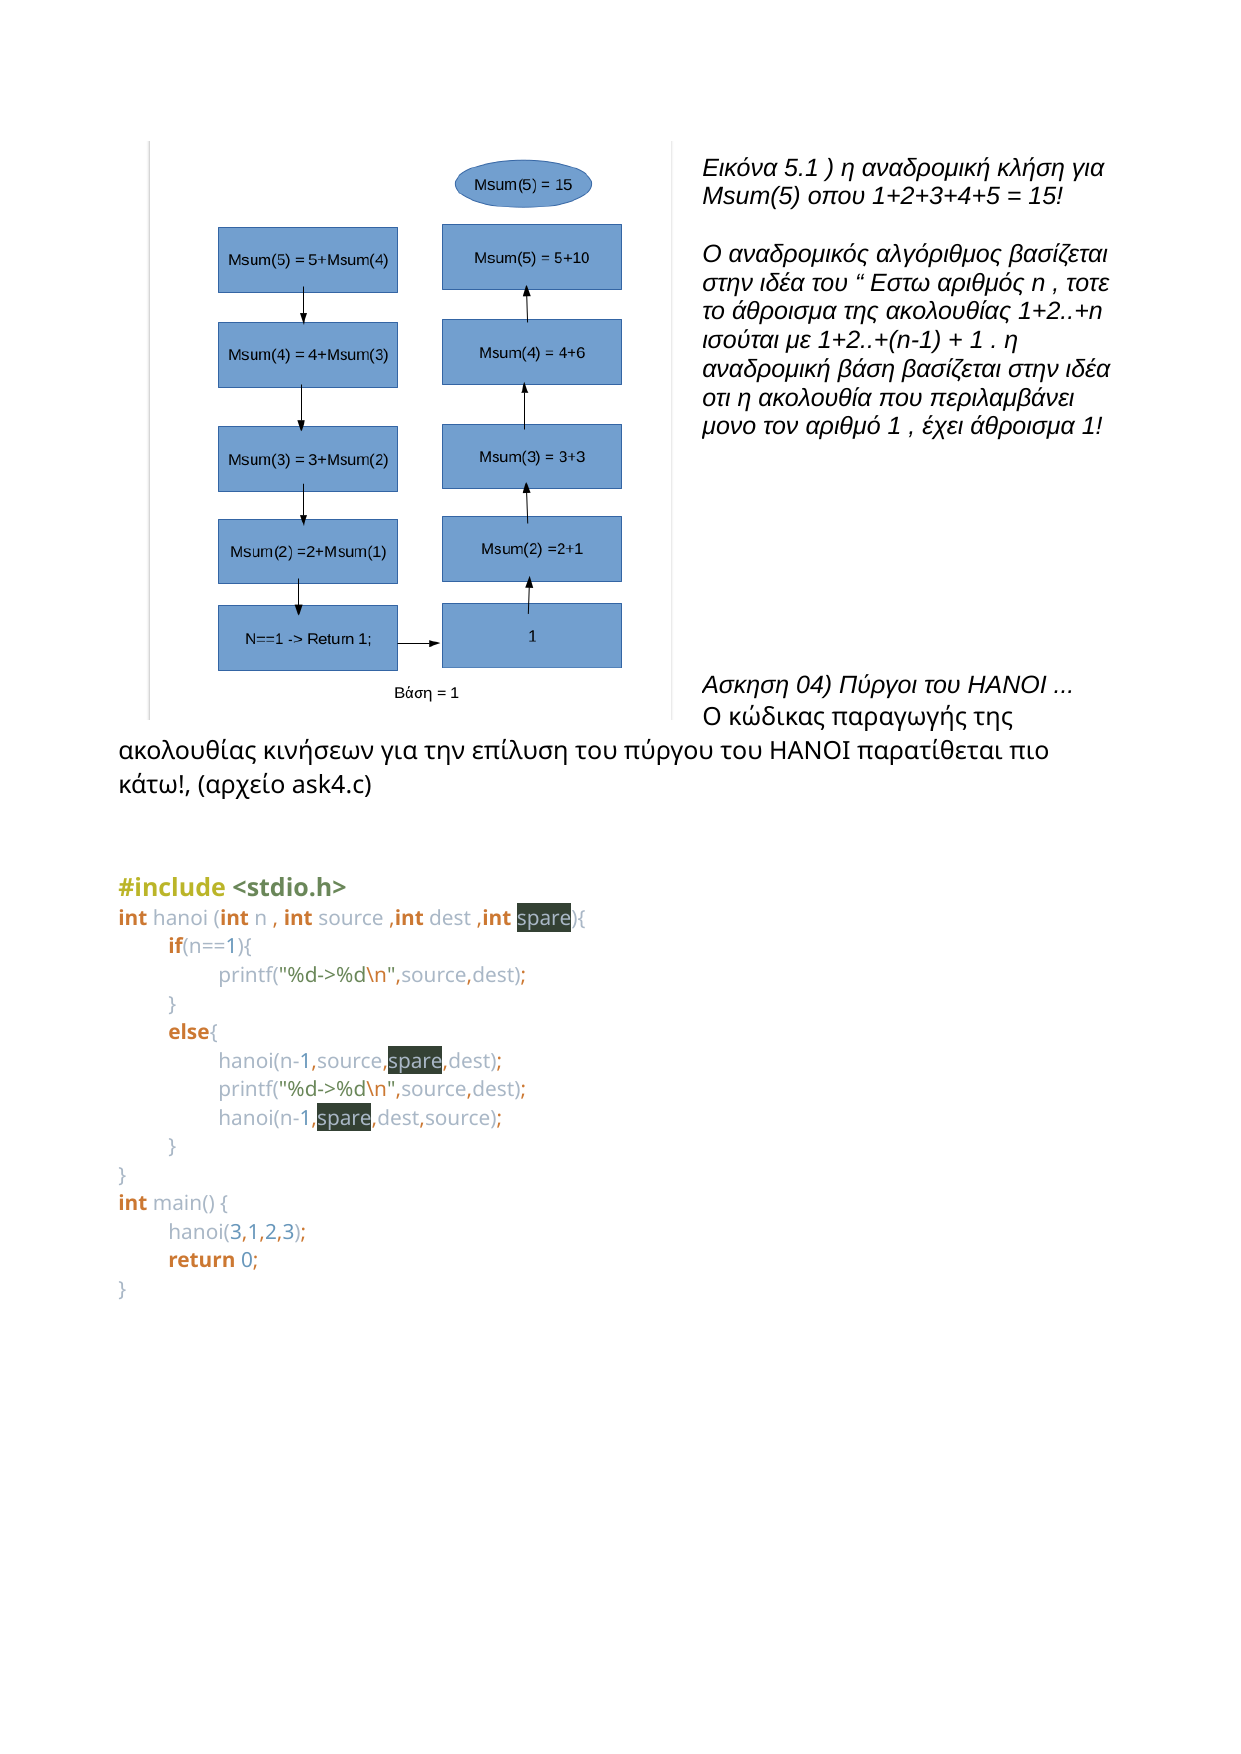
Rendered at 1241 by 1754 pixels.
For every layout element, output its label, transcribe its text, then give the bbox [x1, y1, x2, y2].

text } [118, 1274, 1122, 1302]
text } [118, 1131, 1122, 1160]
text hanoi(n-1,spare,dest,source); [118, 1103, 1122, 1131]
text Ασκηση 04) Πύργοι του HANOI ... [702, 670, 1122, 699]
text printf("%d->%d\n",source,dest); [118, 960, 1122, 989]
text Εικόνα 5.1 ) η αναδρομική κλήση για Msum(5) οπου 1+2+3+4+5 = 15! [702, 153, 1122, 210]
text #include <stdio.h> [118, 869, 1122, 903]
text Ο αναδρομικός αλγόριθμος βασίζεται στην ιδέα του “ Εστω αριθμός n , τοτε το άθροισμα της ακολουθίας 1+2..+n ισούται με 1+2..+(n-1) + 1 . η αναδρομική βάση βασίζεται στην ιδέα οτι η ακολουθία που περιλαμβάνει μονο τον αριθμό 1 , έχει άθροισμα 1! [702, 239, 1122, 440]
text int main() { [118, 1188, 1122, 1217]
text } [118, 1160, 1122, 1188]
picture [138, 141, 702, 720]
text else{ [118, 1017, 1122, 1046]
text hanoi(3,1,2,3); [118, 1217, 1122, 1245]
text if(n==1){ [118, 932, 1122, 960]
text hanoi(n-1,source,spare,dest); [118, 1046, 1122, 1074]
text printf("%d->%d\n",source,dest); [118, 1074, 1122, 1103]
text return 0; [118, 1245, 1122, 1274]
text Ο κώδικας παραγωγής της ακολουθίας κινήσεων για την επίλυση του πύργου του HANOI παρατίθεται πιο κάτω!, (αρχείο ask4.c) [118, 699, 1122, 801]
text int hanoi (int n , int source ,int dest ,int spare){ [118, 903, 1122, 932]
text } [118, 989, 1122, 1017]
